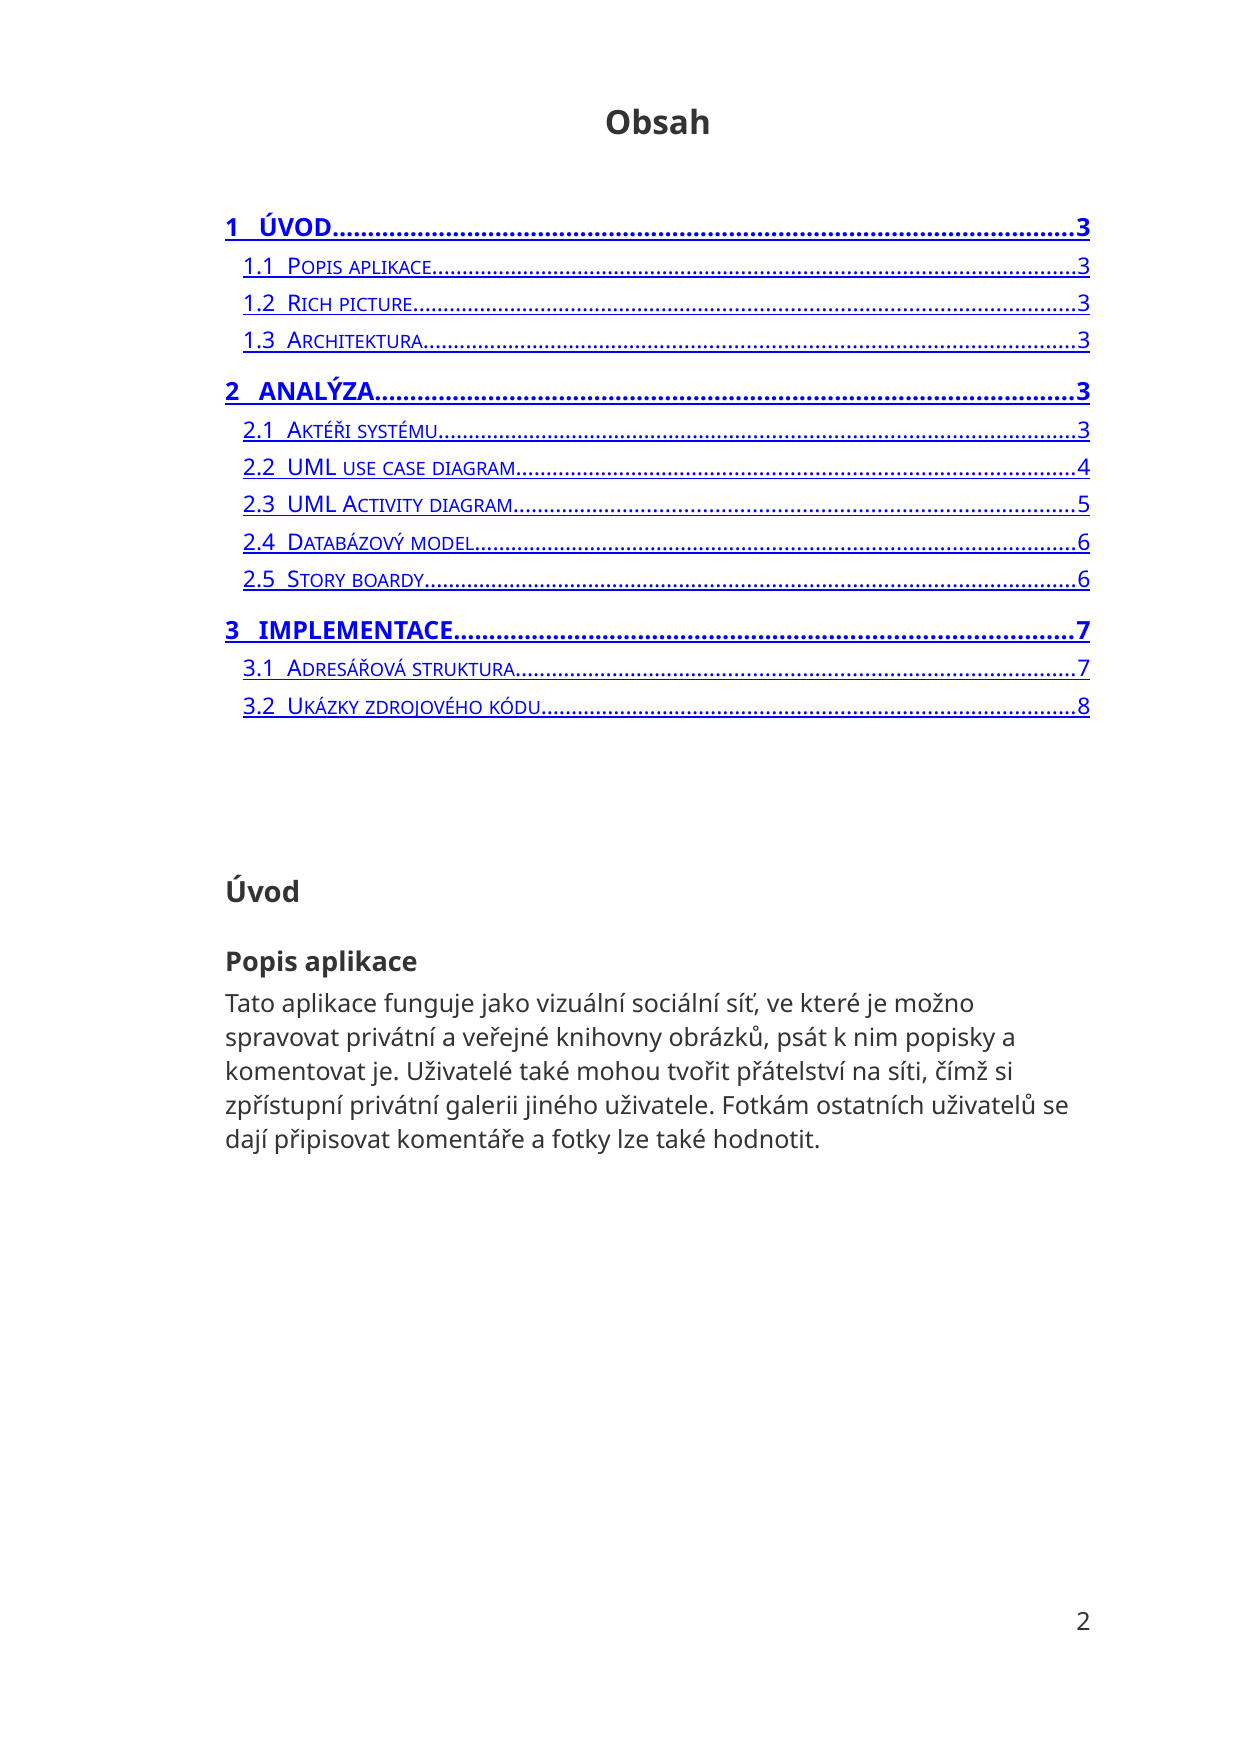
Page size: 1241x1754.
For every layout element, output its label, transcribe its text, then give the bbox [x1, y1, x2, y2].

text 1.2 Rich picture 3 [243, 287, 1090, 314]
text 3.1 Adresářová struktura 7 [243, 652, 1090, 679]
text 2.4 Databázový model 6 [243, 526, 1090, 552]
text 1 Úvod 3 [225, 210, 1090, 239]
text [243, 680, 1090, 684]
text 1.3 Architektura 3 [243, 324, 1090, 351]
text 2.3 UML Activity diagram 5 [243, 488, 1090, 515]
text 3 Implementace 7 [225, 612, 1090, 641]
subtitle Popis aplikace [225, 942, 1090, 979]
text [243, 516, 1090, 520]
text 2.2 UML use case diagram 4 [243, 451, 1090, 478]
text 1.1 Popis aplikace 3 [243, 250, 1090, 276]
text 3.2 Ukázky zdrojového kódu 8 [243, 689, 1090, 716]
text Tato aplikace funguje jako vizuální sociální síť, ve které je možno spravovat privátní a veřejné knihovny obrázků, psát k nim popisky a komentovat je. Uživatelé také mohou tvořit přátelství na síti, čímž si zpřístupní privátní galerii jiného uživatele. Fotkám ostatních uživatelů se dají připisovat komentáře a fotky lze také hodnotit. [225, 986, 1090, 1156]
text 2 Analýza 3 [225, 374, 1090, 403]
subtitle Úvod [225, 871, 1090, 911]
text 2.5 Story boardy 6 [243, 563, 1090, 589]
text 2.1 Aktéři systému 3 [243, 414, 1090, 440]
subtitle Obsah [225, 98, 1090, 144]
